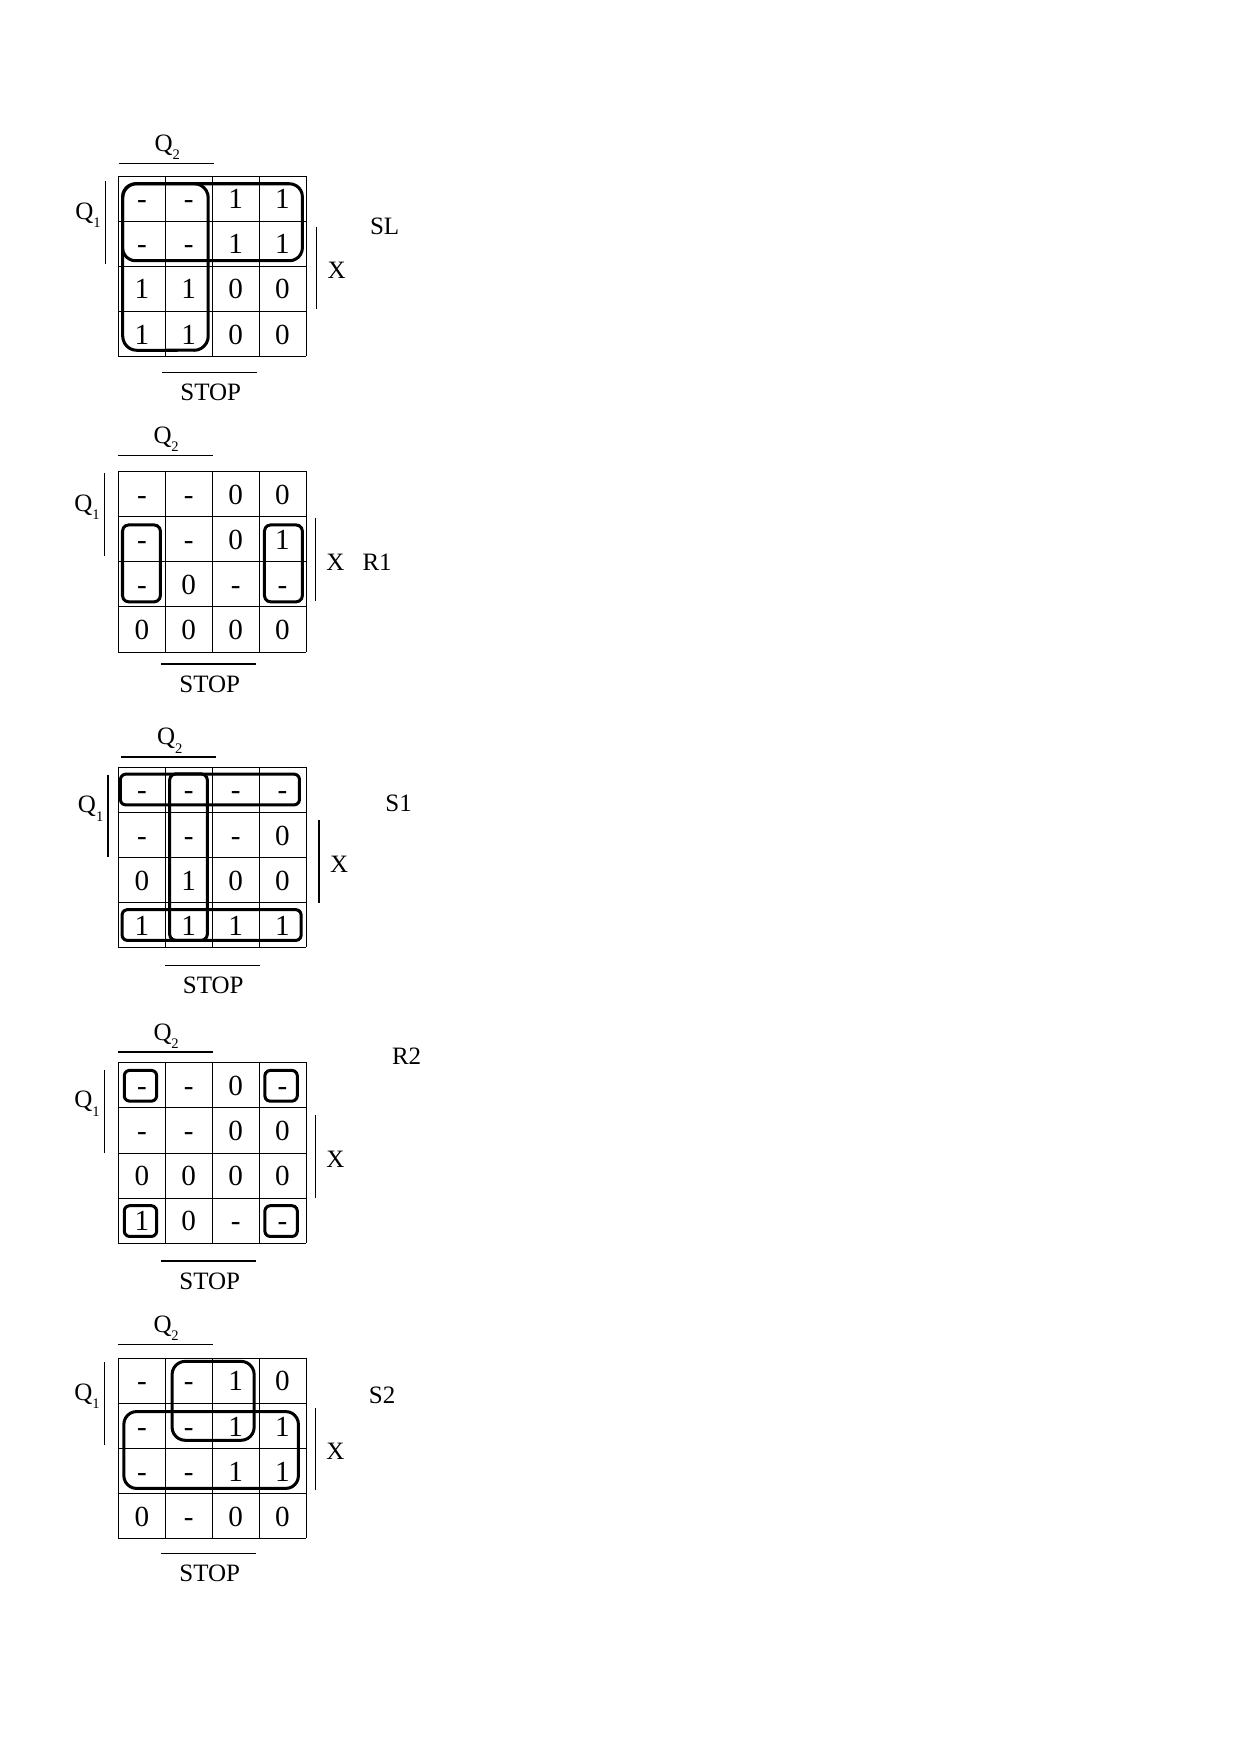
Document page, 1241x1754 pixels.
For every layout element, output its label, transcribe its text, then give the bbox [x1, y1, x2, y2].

table_cell - [166, 1108, 212, 1152]
table_cell [213, 1404, 252, 1410]
table_cell 0 [213, 312, 259, 356]
table_header 1 [213, 1363, 252, 1403]
table_cell 0 [119, 607, 165, 652]
table_header [213, 177, 259, 182]
table_header - [213, 768, 259, 772]
table_cell - [213, 562, 259, 606]
table_cell 0 [260, 858, 306, 902]
table_cell 1 [260, 222, 306, 266]
table_cell 0 [260, 267, 306, 311]
table_cell - [126, 1414, 165, 1448]
table_cell 0 [119, 1154, 165, 1197]
table_header - [260, 1063, 306, 1107]
table_cell - [125, 222, 165, 259]
table_cell - [166, 222, 206, 259]
table_cell - [126, 1449, 165, 1486]
table_header 0 [260, 472, 306, 516]
table_header - [119, 1063, 165, 1107]
table_cell 1 [119, 312, 165, 356]
table_header - [260, 768, 306, 812]
table_cell 1 [260, 1404, 306, 1448]
table_cell - [166, 517, 212, 561]
table_header - [125, 186, 165, 221]
table_cell 0 [260, 1494, 306, 1538]
table_cell 0 [260, 813, 306, 857]
table_header - [206, 186, 212, 221]
table_header - [213, 807, 259, 812]
table_cell - [260, 1199, 306, 1243]
table_header [243, 1359, 259, 1403]
table_cell - [119, 1404, 165, 1448]
table_cell - [174, 1414, 212, 1438]
table_cell 0 [260, 1154, 306, 1197]
table_cell 1 [213, 912, 259, 938]
table_cell 0 [166, 607, 212, 652]
table_cell 1 [172, 912, 205, 938]
table_cell - [266, 562, 300, 600]
table_cell 1 [119, 903, 165, 947]
table_header - [166, 1359, 183, 1403]
table_header - [119, 177, 165, 221]
table_header - [213, 776, 259, 803]
table_cell - [213, 813, 259, 857]
table_cell 1 [260, 903, 306, 947]
table_cell 0 [213, 267, 259, 311]
table_cell - [125, 259, 165, 266]
table_cell 1 [213, 222, 259, 259]
table_cell 0 [119, 858, 165, 902]
table_cell 0 [166, 562, 212, 606]
table_cell - [166, 1494, 212, 1538]
table_header 1 [260, 177, 306, 221]
table_cell 1 [125, 267, 165, 311]
table_cell - [213, 1199, 259, 1243]
table_header - [119, 804, 165, 812]
table_cell 1 [260, 517, 306, 561]
table_cell 1 [213, 1449, 259, 1486]
table_cell - [166, 1414, 212, 1448]
table_cell 1 [166, 267, 206, 311]
table_cell 1 [260, 1449, 306, 1493]
table_header 0 [260, 1359, 306, 1403]
table_cell 0 [260, 1108, 306, 1152]
table_cell 1 [119, 1199, 165, 1243]
table_header - [260, 776, 297, 803]
table_header - [166, 1063, 212, 1107]
table_cell 0 [213, 1108, 259, 1152]
table_cell 1 [166, 312, 212, 356]
table_cell 1 [172, 858, 205, 902]
table_cell 0 [213, 1494, 259, 1538]
table_cell - [119, 1108, 165, 1152]
table_header - [166, 177, 212, 182]
table_cell [172, 903, 205, 908]
table_cell - [119, 813, 165, 857]
table_header 0 [213, 472, 259, 516]
table_cell 0 [166, 1199, 212, 1243]
table_cell 0 [260, 607, 306, 652]
table_cell [166, 942, 212, 947]
table_header - [166, 472, 212, 516]
table_header - [172, 807, 205, 812]
table_header 0 [213, 1063, 259, 1107]
table_header - [119, 768, 165, 775]
table_header - [166, 768, 212, 772]
table_cell - [119, 1449, 165, 1493]
table_cell 0 [213, 858, 259, 902]
table_cell - [125, 562, 158, 600]
table_cell - [172, 813, 205, 857]
table_header 1 [213, 186, 259, 221]
table_cell 0 [213, 517, 259, 561]
table_cell [213, 903, 259, 908]
table_cell - [260, 562, 306, 606]
table_cell - [119, 517, 165, 561]
table_cell 0 [260, 312, 306, 356]
table_cell 0 [213, 607, 259, 652]
table_header - [172, 776, 205, 803]
table_cell - [119, 562, 165, 606]
table_header - [119, 472, 165, 516]
table_header - [122, 776, 165, 803]
table_cell - [174, 1404, 212, 1410]
table_header - [174, 1363, 212, 1403]
table_cell [213, 942, 259, 947]
table_cell 0 [213, 1154, 259, 1197]
table_header - [166, 186, 206, 221]
table_cell 1 [213, 1414, 259, 1448]
table_header - [119, 1359, 165, 1403]
table_cell - [125, 527, 158, 561]
table_cell - [166, 1449, 212, 1486]
table_cell 0 [166, 1154, 212, 1197]
table_cell 0 [119, 1494, 165, 1538]
